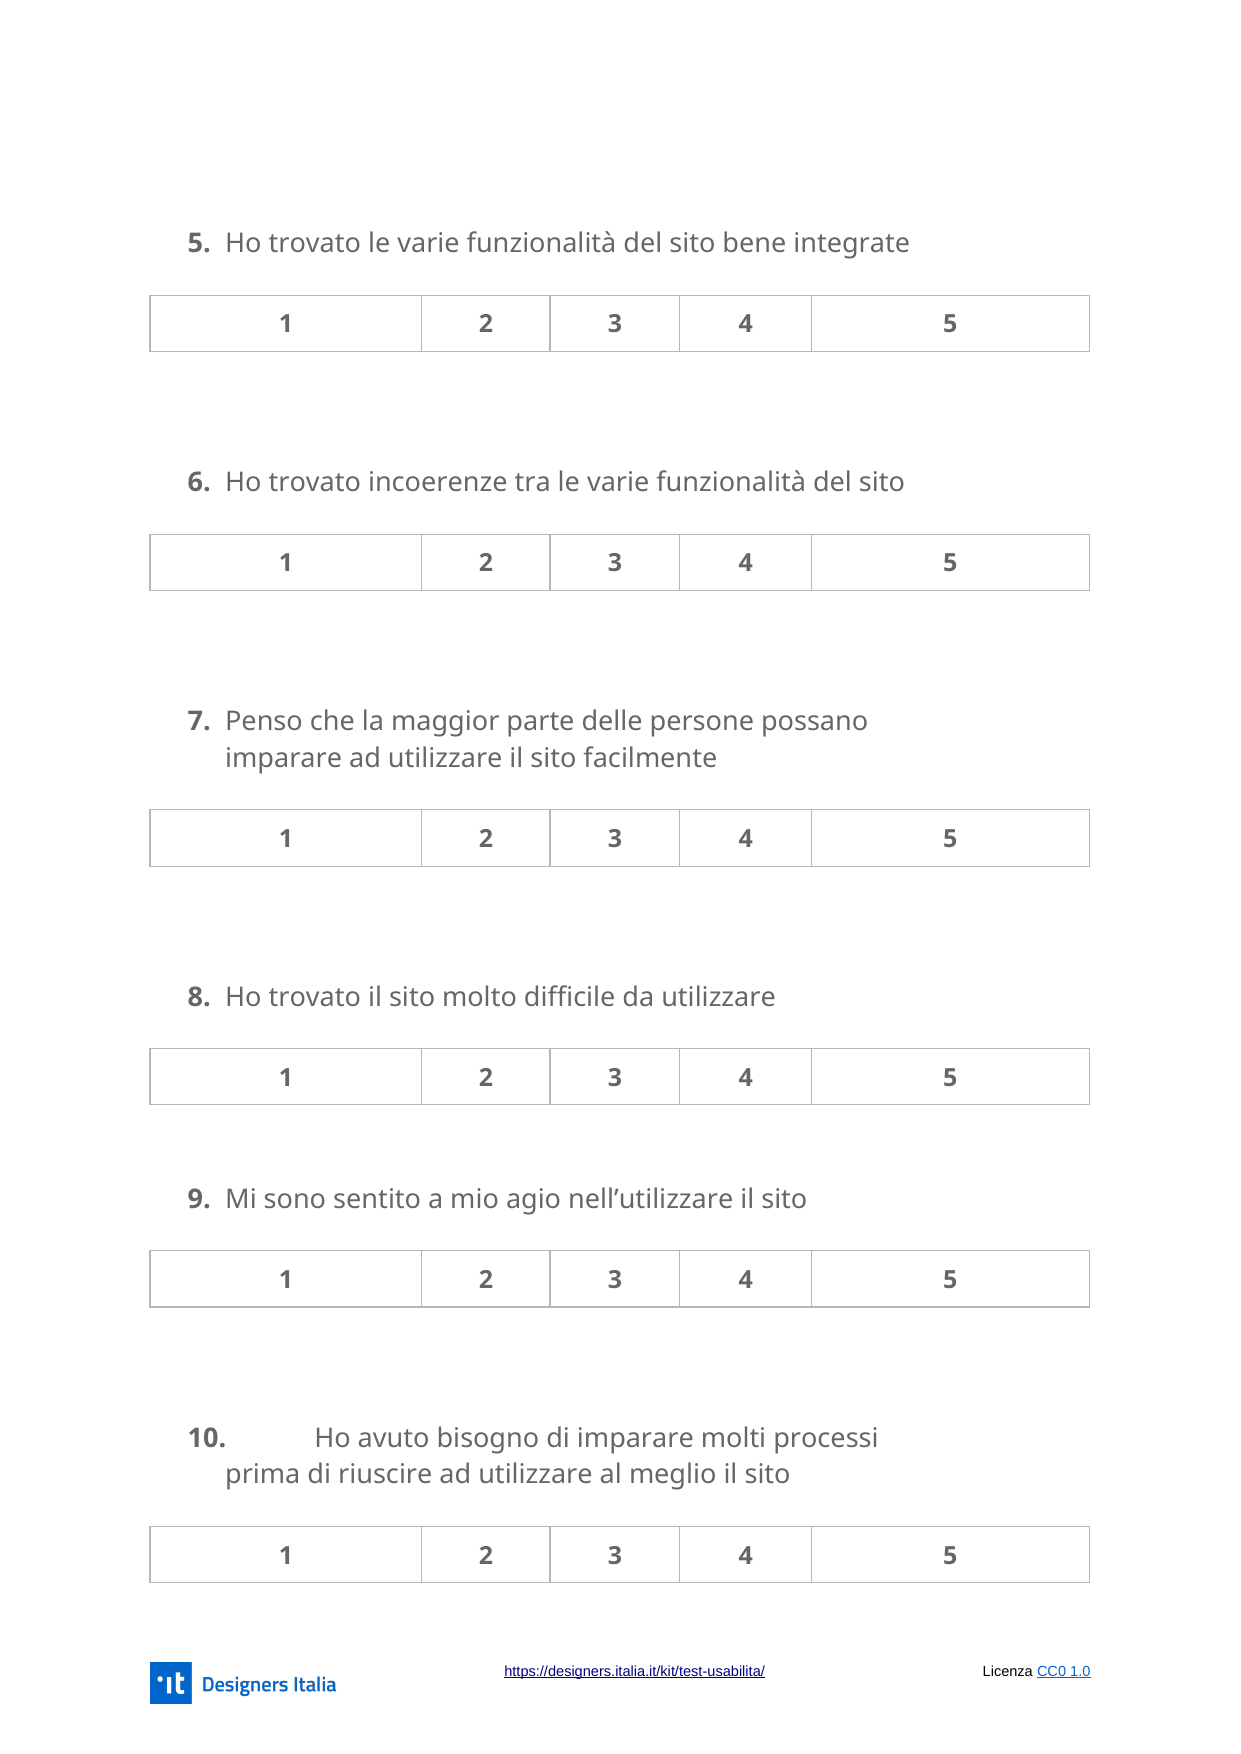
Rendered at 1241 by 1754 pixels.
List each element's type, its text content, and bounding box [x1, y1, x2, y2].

list Ho trovato incoerenze tra le varie funzionalità del sito [187, 463, 1052, 499]
table_header 4 [680, 1049, 811, 1104]
table_header 1 [151, 535, 421, 590]
table_header 5 [812, 1049, 1089, 1104]
table_header 3 [551, 535, 679, 590]
table_header 5 [812, 535, 1089, 590]
table_header 1 [151, 1527, 421, 1582]
table_header 5 [812, 810, 1089, 866]
table_header 2 [422, 1527, 549, 1582]
table_header 1 [151, 296, 421, 351]
table_header 4 [680, 296, 811, 351]
table_header 5 [812, 1251, 1089, 1306]
table_header 4 [680, 1251, 811, 1306]
table_header 1 [151, 1049, 421, 1104]
table_header 3 [551, 1251, 679, 1306]
table_header 4 [680, 1527, 811, 1582]
list Mi sono sentito a mio agio nell’utilizzare il sito [187, 1179, 934, 1216]
table_header 2 [422, 810, 549, 866]
table_header 3 [551, 1527, 679, 1582]
table_header 1 [151, 810, 421, 866]
table_header 2 [422, 296, 549, 351]
list Ho trovato il sito molto difficile da utilizzare [187, 977, 934, 1014]
table_header 1 [151, 1251, 421, 1306]
table_header 5 [812, 1527, 1089, 1582]
table_header 2 [422, 1049, 549, 1104]
table_header 3 [551, 1049, 679, 1104]
list Penso che la maggior parte delle persone possano imparare ad utilizzare il sito facilmente [187, 701, 934, 775]
table_header 2 [422, 1251, 549, 1306]
table_header 3 [551, 296, 679, 351]
table_header 2 [422, 535, 549, 590]
table_header 4 [680, 810, 811, 866]
table_header 4 [680, 535, 811, 590]
table_header 3 [551, 810, 679, 866]
picture [150, 1662, 347, 1704]
list Ho avuto bisogno di imparare molti processi prima di riuscire ad utilizzare al meglio il sito [187, 1418, 934, 1492]
table_header 5 [812, 296, 1089, 351]
list Ho trovato le varie funzionalità del sito bene integrate [187, 224, 1052, 261]
